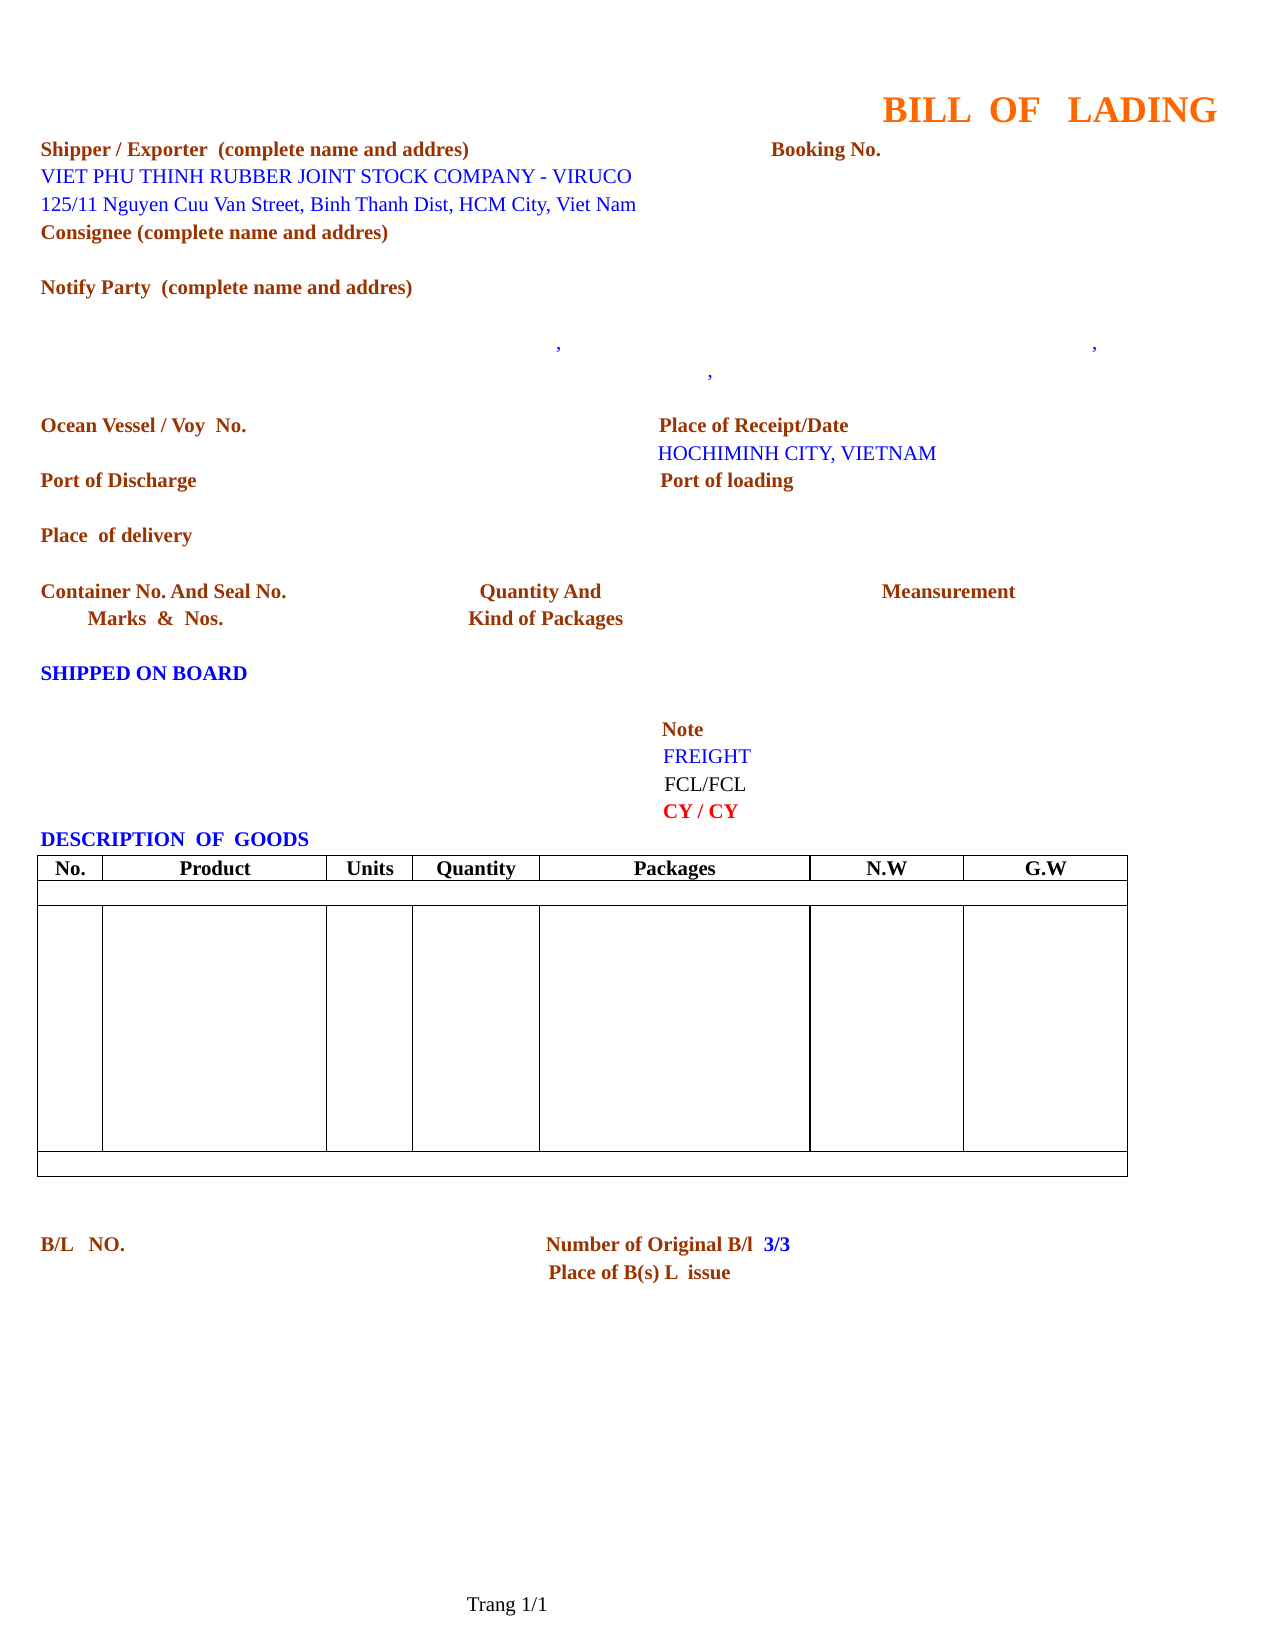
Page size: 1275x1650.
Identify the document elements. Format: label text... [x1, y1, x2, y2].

table_cell <line.net_weight> [811, 906, 963, 1151]
text B/L NO. Number of Original B/l 3/3 [40, 1232, 1217, 1256]
table_header G.W [964, 856, 1127, 880]
text BILL OF LADING [40, 87, 1217, 130]
text Place of delivery [40, 523, 1217, 547]
table_cell <line.gross_weight> [964, 906, 1127, 1151]
table_header Product [103, 856, 326, 880]
text FCL/FCL [40, 772, 1217, 796]
text <o.notify_party_id and o.notify_party_id.street or ''>, <o.notify_party_id and o.notify_party_id.street2 or ''>, <o.notify_party_id.state_id and o.notify_party_id.state_id.name or ''>, <o.notify_party_id.country_id and o.notify_party_id.country_id.name or ''> [40, 330, 1217, 409]
table_header No. [38, 856, 102, 880]
text <o.place_of_delivery> [40, 551, 1217, 575]
text <o.container_no_seal> <o.quantity_kind_of_packages> <o.meansurement> [40, 634, 1217, 658]
text Notify Party (complete name and addres) [40, 275, 1217, 299]
text Ocean Vessel / Voy No. Place of Receipt/Date [40, 413, 1217, 437]
text <o.date[8:10]> <get_month_name(int(o.date[5:7]))> <o.date[:4]> [40, 1287, 1217, 1311]
text <o.bl_no> Place of B(s) L issue <o.port_of_loading> [40, 1260, 1217, 1284]
text Port of Discharge Port of loading [40, 468, 1217, 492]
text DESCRIPTION OF GOODS [40, 827, 1217, 851]
text Shipper / Exporter (complete name and addres) Booking No. <o.name or ''> [40, 137, 1217, 161]
text Consignee (complete name and addres) [40, 220, 1217, 244]
text <get_consignee(o)> [40, 247, 1217, 271]
text <o.port_of_loading> FREIGHT <o.freight> [40, 744, 1217, 768]
table_cell <line.product_qty> [413, 906, 539, 1151]
table_cell <line.product_id and line.product_id.name or ''> [103, 906, 326, 1151]
text 125/11 Nguyen Cuu Van Street, Binh Thanh Dist, HCM City, Viet Nam [40, 192, 1217, 216]
text <o.ocean_vessel> HOCHIMINH CITY, VIETNAM [40, 441, 1217, 464]
text VIET PHU THINH RUBBER JOINT STOCK COMPANY - VIRUCO [40, 164, 1217, 188]
text <o.ocean_vessel> Note <o.note> [40, 717, 1217, 741]
text Container No. And Seal No. Quantity And Meansurement [40, 578, 1217, 603]
table_cell <line.product_uom and line.product_uom.name or ''> [327, 906, 412, 1151]
table_cell </for> [38, 1152, 1127, 1176]
text <o.date[8:10]> <get_month_name(int(o.date[5:7]))> <o.date[:4]> [40, 689, 1217, 713]
table_header Quantity [413, 856, 539, 880]
text <o.notify_party_id and o.notify_party_id.name or ''> [40, 302, 1217, 327]
table_header Units [327, 856, 412, 880]
table_header Packages [540, 856, 809, 880]
table_cell <sequence + 1> [38, 906, 102, 1151]
text SHIPPED ON BOARD [40, 661, 1217, 685]
text CY / CY [40, 799, 1217, 823]
text <o.port_of_charge> <o.port_of_loading> [40, 496, 1217, 520]
table_header N.W [811, 856, 963, 880]
table_cell <for each="sequence,line in enumerate(o.draft_bl_line)"> [38, 881, 1127, 905]
table_cell <get_packages(line)> [540, 906, 809, 1151]
text Marks & Nos. Kind of Packages [40, 606, 1217, 630]
